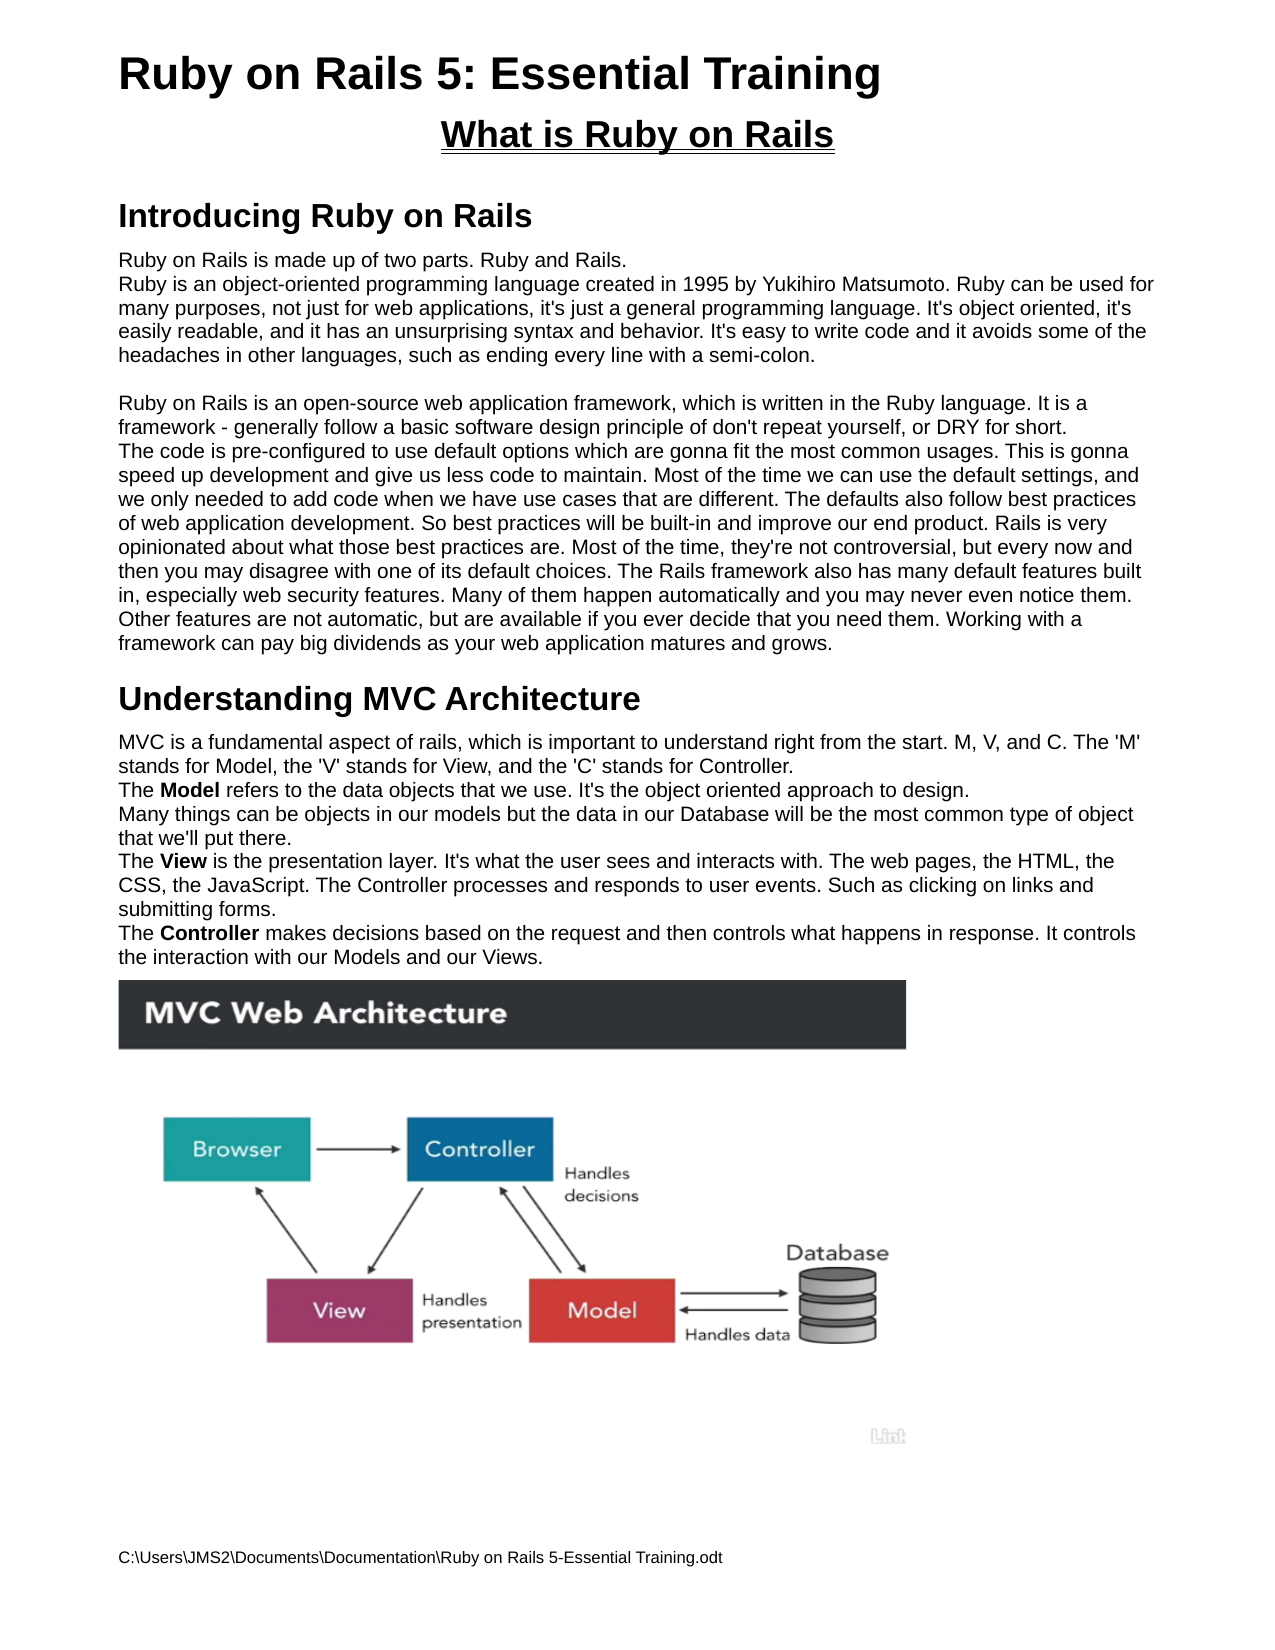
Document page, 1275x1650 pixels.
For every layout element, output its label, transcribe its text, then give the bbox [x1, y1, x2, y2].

text Ruby on Rails is made up of two parts. Ruby and Rails. [118, 247, 1157, 271]
text The Controller makes decisions based on the request and then controls what happens in response. It controls the interaction with our Models and our Views. [118, 921, 1157, 969]
text The View is the presentation layer. It's what the user sees and interacts with. The web pages, the HTML, the CSS, the JavaScript. The Controller processes and responds to user events. Such as clicking on links and submitting forms. [118, 849, 1157, 921]
text MVC is a fundamental aspect of rails, which is important to understand right from the start. M, V, and C. The 'M' stands for Model, the 'V' stands for View, and the 'C' stands for Controller. [118, 729, 1157, 777]
subtitle Introducing Ruby on Rails [118, 196, 1157, 235]
subtitle What is Ruby on Rails [118, 112, 1157, 155]
text Ruby is an object-oriented programming language created in 1995 by Yukihiro Matsumoto. Ruby can be used for many purposes, not just for web applications, it's just a general programming language. It's object oriented, it's easily readable, and it has an unsurprising syntax and behavior. It's easy to write code and it avoids some of the headaches in other languages, such as ending every line with a semi-colon. [118, 271, 1157, 367]
text Ruby on Rails is an open-source web application framework, which is written in the Ruby language. It is a framework - generally follow a basic software design principle of don't repeat yourself, or DRY for short. [118, 391, 1157, 439]
text The code is pre-configured to use default options which are gonna fit the most common usages. This is gonna speed up development and give us less code to maintain. Most of the time we can use the default settings, and we only needed to add code when we have use cases that are different. The defaults also follow best practices of web application development. So best practices will be built-in and improve our end product. Rails is very opinionated about what those best practices are. Most of the time, they're not controversial, but every now and then you may disagree with one of its default choices. The Rails framework also has many default features built in, especially web security features. Many of them happen automatically and you may never even notice them. Other features are not automatic, but are available if you ever decide that you need them. Working with a framework can pay big dividends as your web application matures and grows. [118, 439, 1157, 655]
subtitle Understanding MVC Architecture [118, 679, 1157, 717]
subtitle Ruby on Rails 5: Essential Training [118, 47, 1157, 99]
text The Model refers to the data objects that we use. It's the object oriented approach to design. [118, 777, 1157, 801]
text Many things can be objects in our models but the data in our Database will be the most common type of object that we'll put there. [118, 801, 1157, 849]
picture [231, 980, 907, 1445]
